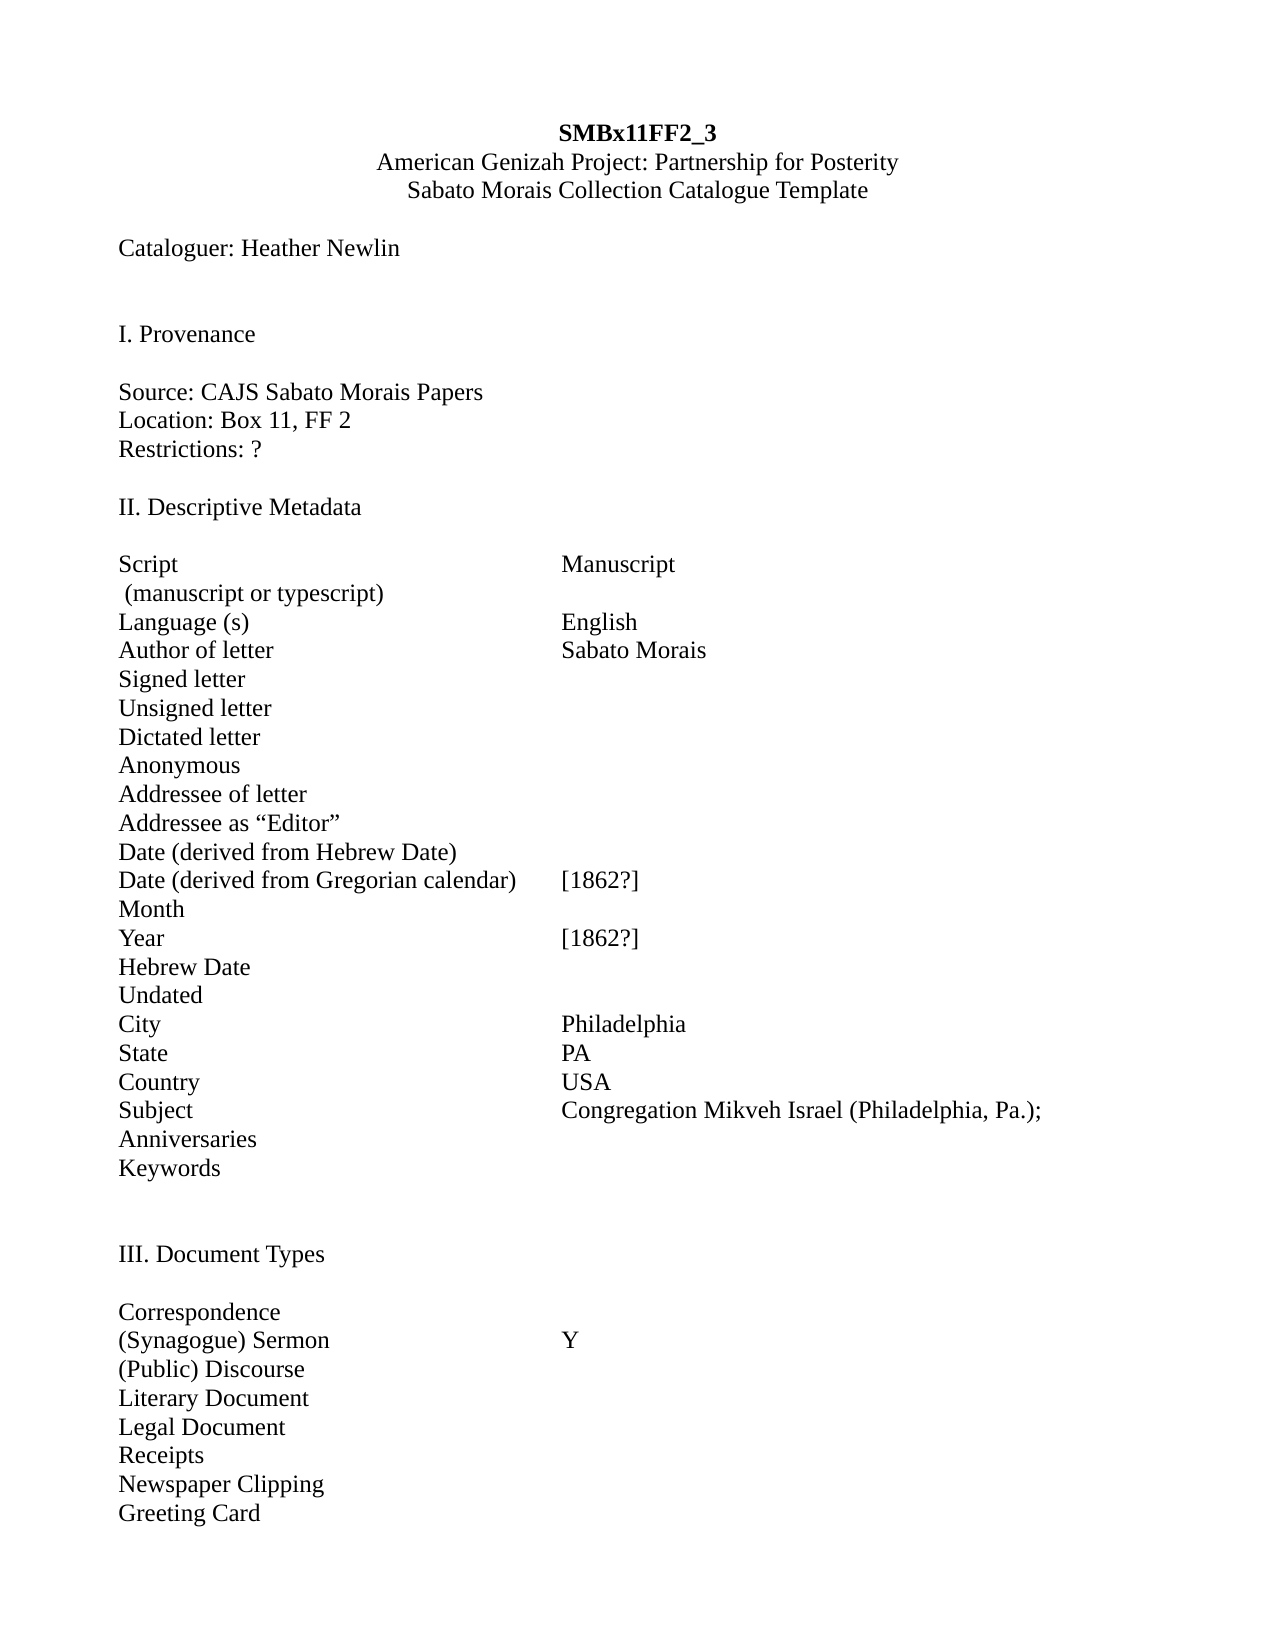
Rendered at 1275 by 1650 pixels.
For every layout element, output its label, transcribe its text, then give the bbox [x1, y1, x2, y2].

text Month [118, 894, 1157, 923]
text (manuscript or typescript) [118, 578, 1157, 607]
text City Philadelphia [118, 1009, 1157, 1038]
text Cataloguer: Heather Newlin [118, 233, 1157, 262]
text Author of letter Sabato Morais [118, 636, 1157, 664]
text Anonymous [118, 751, 1157, 779]
text Dictated letter [118, 722, 1157, 751]
text I. Provenance [118, 319, 1157, 348]
text Receipts [118, 1441, 1157, 1469]
text Subject Congregation Mikveh Israel (Philadelphia, Pa.); Anniversaries [118, 1096, 1157, 1153]
text Newspaper Clipping [118, 1469, 1157, 1498]
text Date (derived from Gregorian calendar) [1862?] [118, 866, 1157, 894]
text Restrictions: ? [118, 434, 1157, 463]
text Signed letter [118, 664, 1157, 693]
text American Genizah Project: Partnership for Posterity [118, 147, 1157, 176]
text Unsigned letter [118, 693, 1157, 722]
text Literary Document [118, 1383, 1157, 1412]
text Keywords [118, 1153, 1157, 1182]
text (Public) Discourse [118, 1354, 1157, 1383]
text State PA [118, 1038, 1157, 1067]
text Legal Document [118, 1412, 1157, 1441]
text Addressee as “Editor” [118, 808, 1157, 837]
text Source: CAJS Sabato Morais Papers [118, 377, 1157, 406]
text SMBx11FF2_3 [118, 118, 1157, 147]
text III. Document Types [118, 1239, 1157, 1268]
text Correspondence [118, 1297, 1157, 1326]
text Script Manuscript [118, 549, 1157, 578]
text Year [1862?] [118, 923, 1157, 952]
text Greeting Card [118, 1498, 1157, 1527]
text Country USA [118, 1067, 1157, 1096]
text Hebrew Date [118, 952, 1157, 981]
text II. Descriptive Metadata [118, 492, 1157, 521]
text Date (derived from Hebrew Date) [118, 837, 1157, 866]
text Undated [118, 981, 1157, 1009]
text (Synagogue) Sermon Y [118, 1326, 1157, 1354]
text Language (s) English [118, 607, 1157, 636]
text Location: Box 11, FF 2 [118, 406, 1157, 434]
text Addressee of letter [118, 779, 1157, 808]
text Sabato Morais Collection Catalogue Template [118, 176, 1157, 204]
